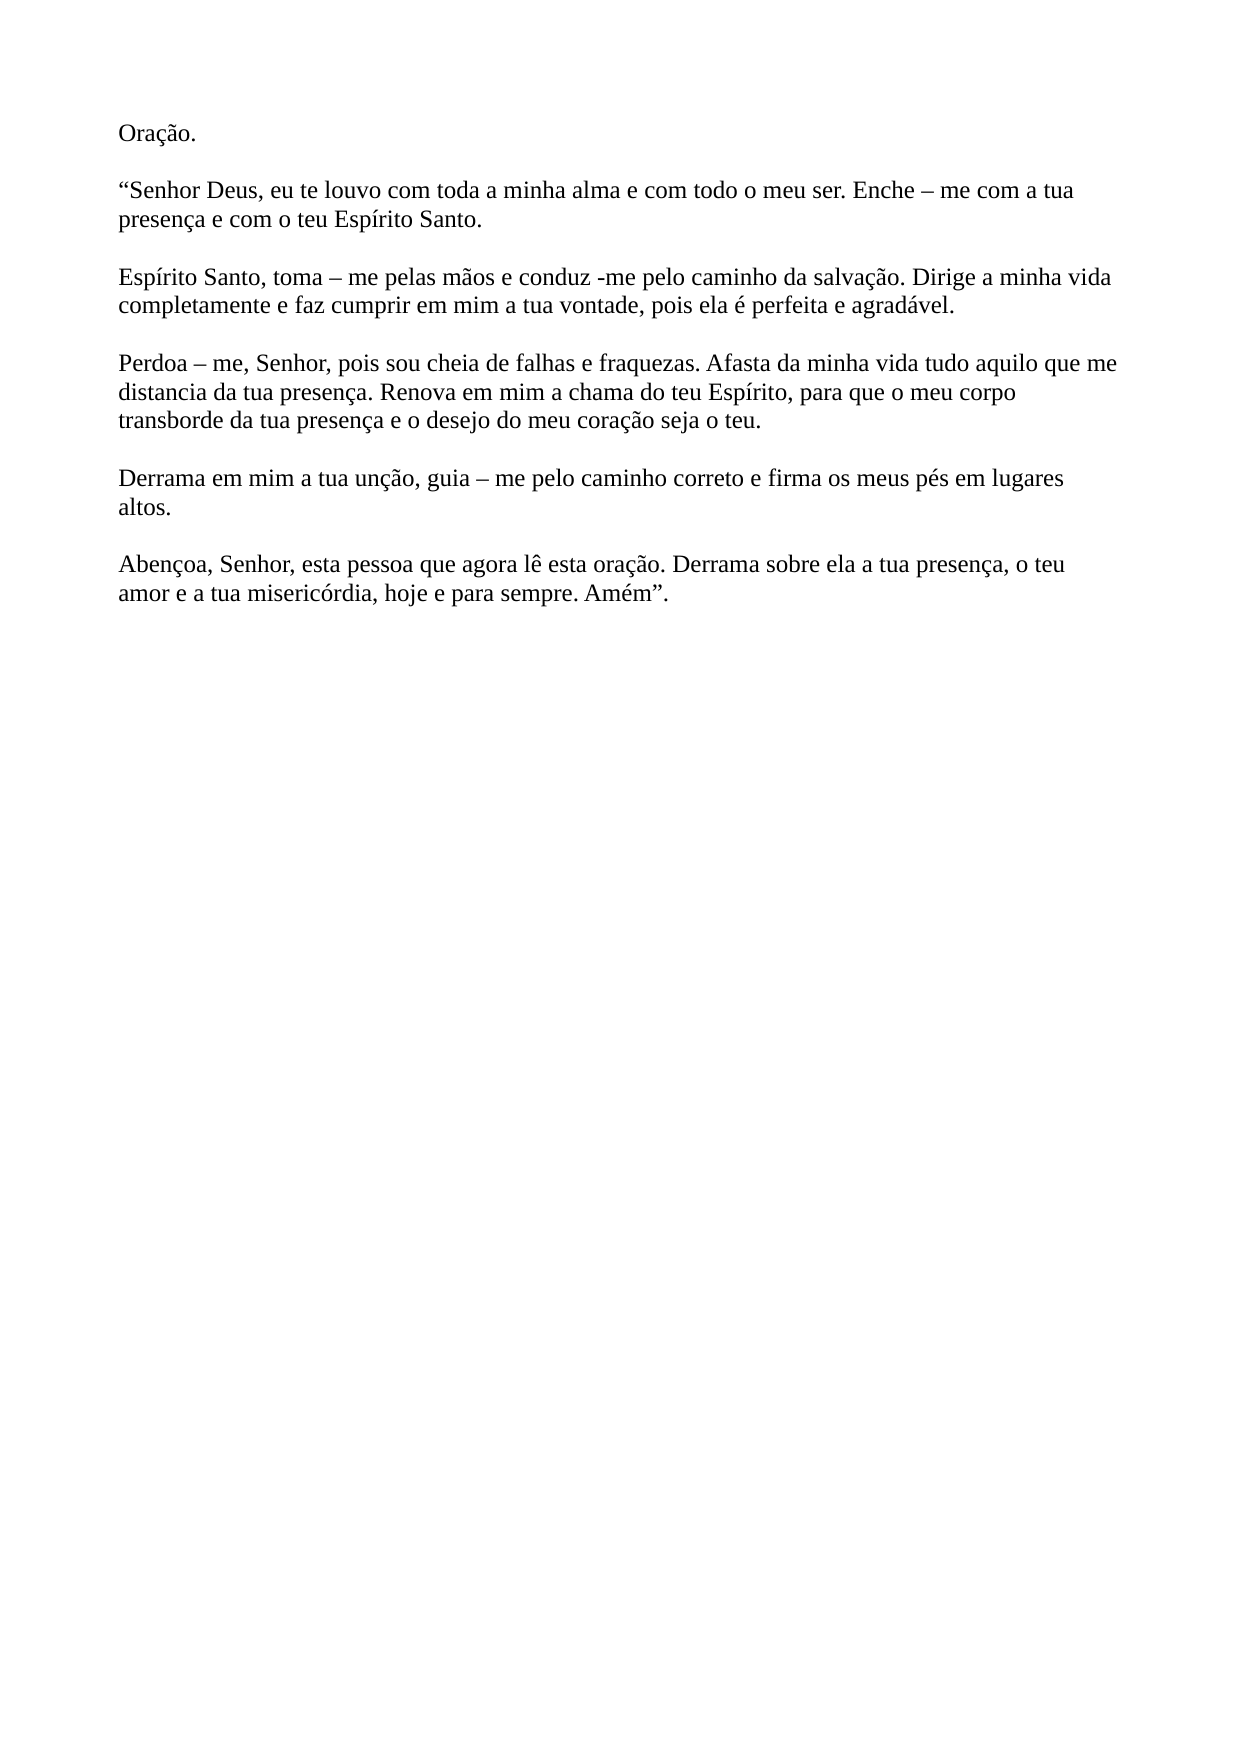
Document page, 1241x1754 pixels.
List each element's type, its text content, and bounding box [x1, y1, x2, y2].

text Abençoa, Senhor, esta pessoa que agora lê esta oração. Derrama sobre ela a tua presença, o teu amor e a tua misericórdia, hoje e para sempre. Amém”. [118, 549, 1122, 607]
text “Senhor Deus, eu te louvo com toda a minha alma e com todo o meu ser. Enche – me com a tua presença e com o teu Espírito Santo. [118, 176, 1122, 233]
text Espírito Santo, toma – me pelas mãos e conduz -me pelo caminho da salvação. Dirige a minha vida completamente e faz cumprir em mim a tua vontade, pois ela é perfeita e agradável. [118, 262, 1122, 319]
text Perdoa – me, Senhor, pois sou cheia de falhas e fraquezas. Afasta da minha vida tudo aquilo que me distancia da tua presença. Renova em mim a chama do teu Espírito, para que o meu corpo transborde da tua presença e o desejo do meu coração seja o teu. [118, 348, 1122, 434]
text Derrama em mim a tua unção, guia – me pelo caminho correto e firma os meus pés em lugares altos. [118, 463, 1122, 521]
text Oração. [118, 118, 1122, 147]
